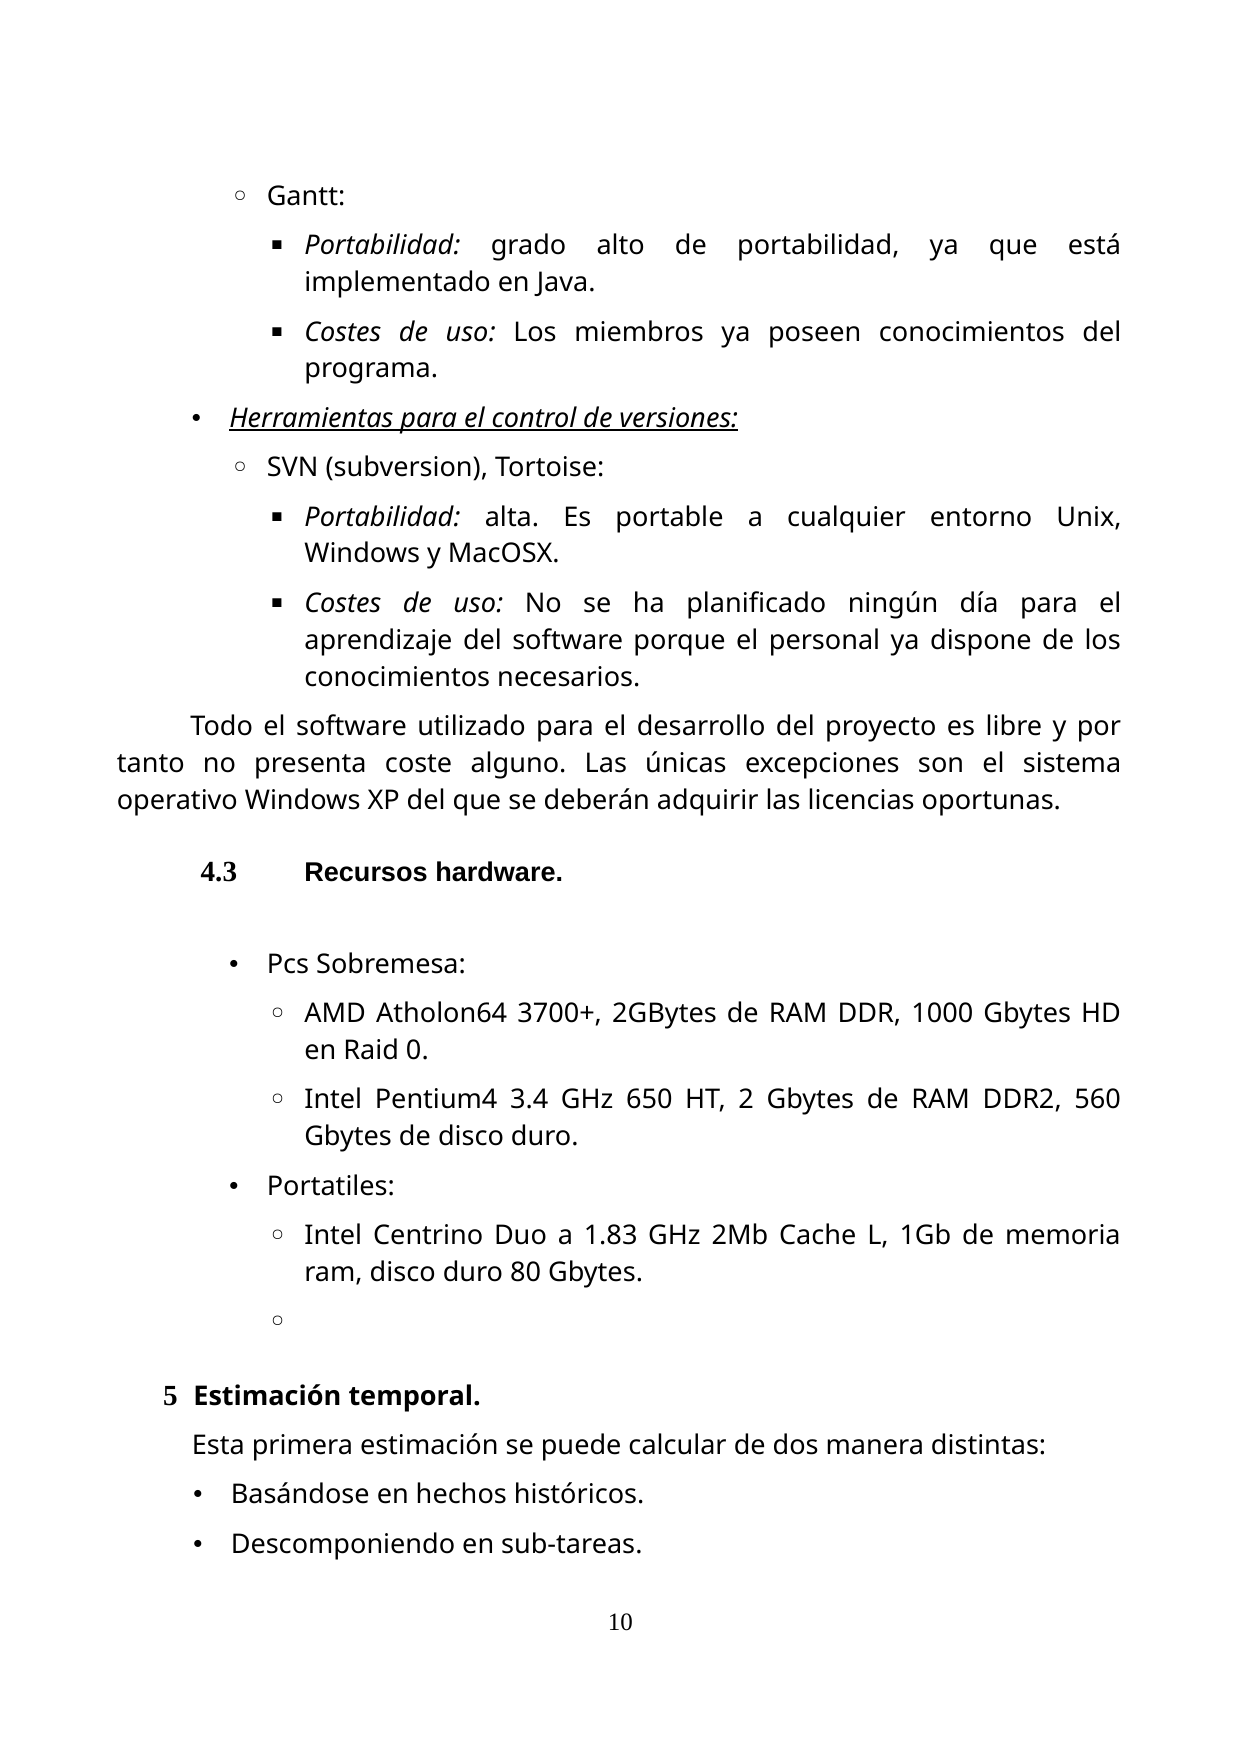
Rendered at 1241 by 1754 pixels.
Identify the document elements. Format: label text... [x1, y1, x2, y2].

list Costes de uso: No se ha planificado ningún día para el aprendizaje del software porque el personal ya dispone de los conocimientos necesarios. [267, 583, 1122, 694]
list Portabilidad: alta. Es portable a cualquier entorno Unix, Windows y MacOSX. [267, 497, 1122, 571]
list Basándose en hechos históricos. [193, 1475, 1122, 1512]
list Todo el software utilizado para el desarrollo del proyecto es libre y por tanto no presenta coste alguno. Las únicas excepciones son el sistema operativo Windows XP del que se deberán adquirir las licencias oportunas. [117, 706, 1122, 817]
list Pcs Sobremesa: [229, 944, 1122, 981]
list Intel Centrino Duo a 1.83 GHz 2Mb Cache L, 1Gb de memoria ram, disco duro 80 Gbytes. [267, 1215, 1122, 1289]
list Intel Pentium4 3.4 GHz 650 HT, 2 Gbytes de RAM DDR2, 560 Gbytes de disco duro. [267, 1080, 1122, 1153]
list Gantt: [229, 176, 1122, 213]
list Portabilidad: grado alto de portabilidad, ya que está implementado en Java. [267, 226, 1122, 299]
list Descomponiendo en sub-tareas. [193, 1524, 1122, 1561]
list Herramientas para el control de versiones: [192, 398, 1122, 435]
subtitle Recursos hardware. [193, 854, 1122, 888]
list Costes de uso: Los miembros ya poseen conocimientos del programa. [267, 312, 1122, 386]
list AMD Atholon64 3700+, 2GBytes de RAM DDR, 1000 Gbytes HD en Raid 0. [267, 993, 1122, 1067]
list Portatiles: [229, 1166, 1122, 1203]
text Esta primera estimación se puede calcular de dos manera distintas: [118, 1425, 1122, 1462]
subtitle Estimación temporal. [156, 1376, 1122, 1413]
list SVN (subversion), Tortoise: [229, 448, 1122, 484]
